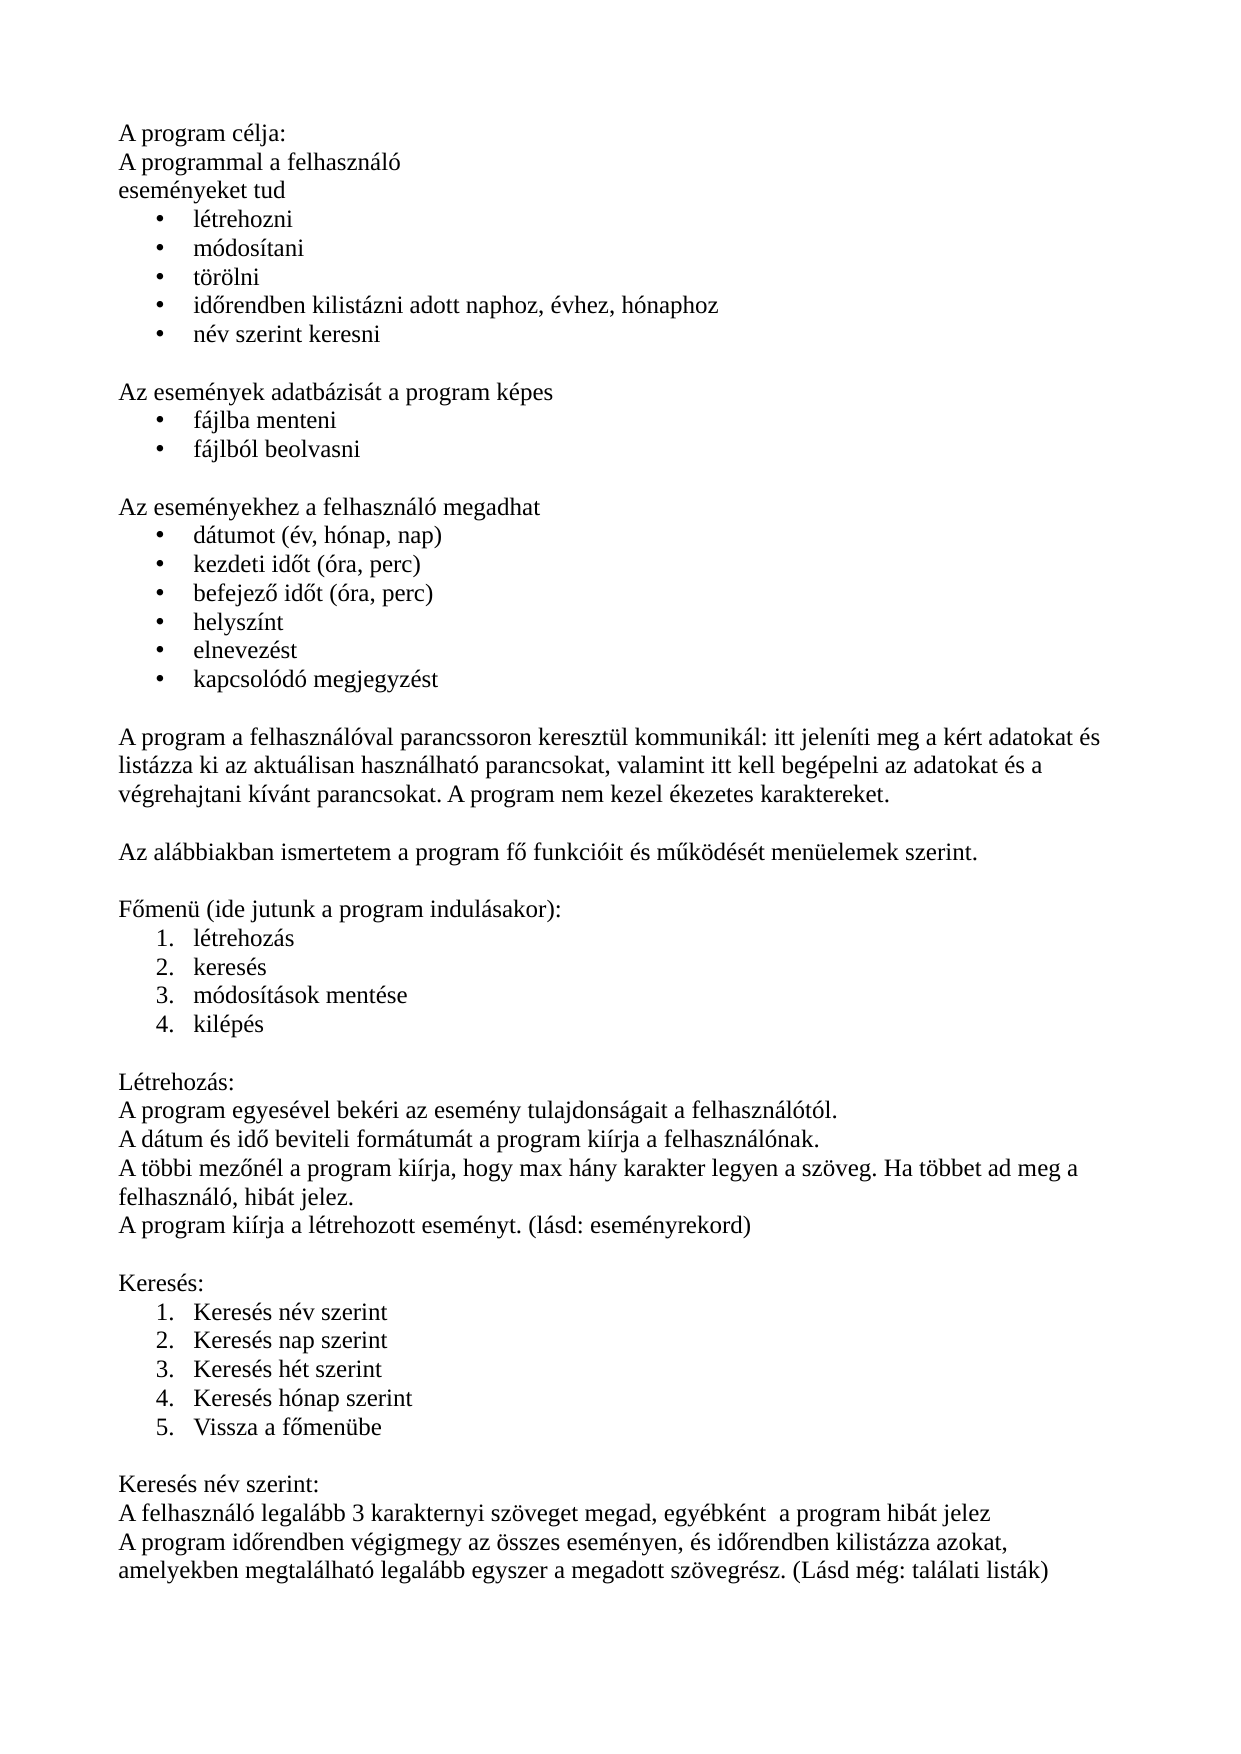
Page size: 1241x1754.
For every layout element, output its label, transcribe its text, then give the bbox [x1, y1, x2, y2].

text A dátum és idő beviteli formátumát a program kiírja a felhasználónak. [118, 1124, 1122, 1153]
list fájlból beolvasni [156, 434, 1122, 463]
text Az események adatbázisát a program képes [118, 377, 1122, 406]
list Vissza a főmenübe [156, 1412, 1122, 1441]
list helyszínt [156, 607, 1122, 636]
text Az alábbiakban ismertetem a program fő funkcióit és működését menüelemek szerint. [118, 837, 1122, 866]
list törölni [156, 262, 1122, 291]
text Főmenü (ide jutunk a program indulásakor): [118, 894, 1122, 923]
text Létrehozás: [118, 1067, 1122, 1096]
list név szerint keresni [156, 319, 1122, 348]
text eseményeket tud [118, 176, 1122, 204]
list kapcsolódó megjegyzést [156, 664, 1122, 693]
list befejező időt (óra, perc) [156, 578, 1122, 607]
text Az eseményekhez a felhasználó megadhat [118, 492, 1122, 521]
text A program egyesével bekéri az esemény tulajdonságait a felhasználótól. [118, 1096, 1122, 1124]
list fájlba menteni [156, 406, 1122, 434]
list keresés [156, 952, 1122, 981]
list Keresés hét szerint [156, 1354, 1122, 1383]
list módosítani [156, 233, 1122, 262]
list dátumot (év, hónap, nap) [156, 521, 1122, 549]
list elnevezést [156, 636, 1122, 664]
text A többi mezőnél a program kiírja, hogy max hány karakter legyen a szöveg. Ha többet ad meg a felhasználó, hibát jelez. [118, 1153, 1122, 1211]
list kilépés [156, 1009, 1122, 1038]
text A program a felhasználóval parancssoron keresztül kommunikál: itt jeleníti meg a kért adatokat és listázza ki az aktuálisan használható parancsokat, valamint itt kell begépelni az adatokat és a végrehajtani kívánt parancsokat. A program nem kezel ékezetes karaktereket. [118, 722, 1122, 808]
text A program időrendben végigmegy az összes eseményen, és időrendben kilistázza azokat, amelyekben megtalálható legalább egyszer a megadott szövegrész. (Lásd még: találati listák) [118, 1527, 1122, 1584]
list kezdeti időt (óra, perc) [156, 549, 1122, 578]
text Keresés név szerint: [118, 1469, 1122, 1498]
text Keresés: [118, 1268, 1122, 1297]
list módosítások mentése [156, 981, 1122, 1009]
list létrehozni [156, 204, 1122, 233]
list létrehozás [156, 923, 1122, 952]
list Keresés nap szerint [156, 1326, 1122, 1354]
list Keresés név szerint [156, 1297, 1122, 1326]
list időrendben kilistázni adott naphoz, évhez, hónaphoz [156, 291, 1122, 319]
text A programmal a felhasználó [118, 147, 1122, 176]
text A felhasználó legalább 3 karakternyi szöveget megad, egyébként a program hibát jelez [118, 1498, 1122, 1527]
text A program kiírja a létrehozott eseményt. (lásd: eseményrekord) [118, 1211, 1122, 1239]
text A program célja: [118, 118, 1122, 147]
list Keresés hónap szerint [156, 1383, 1122, 1412]
